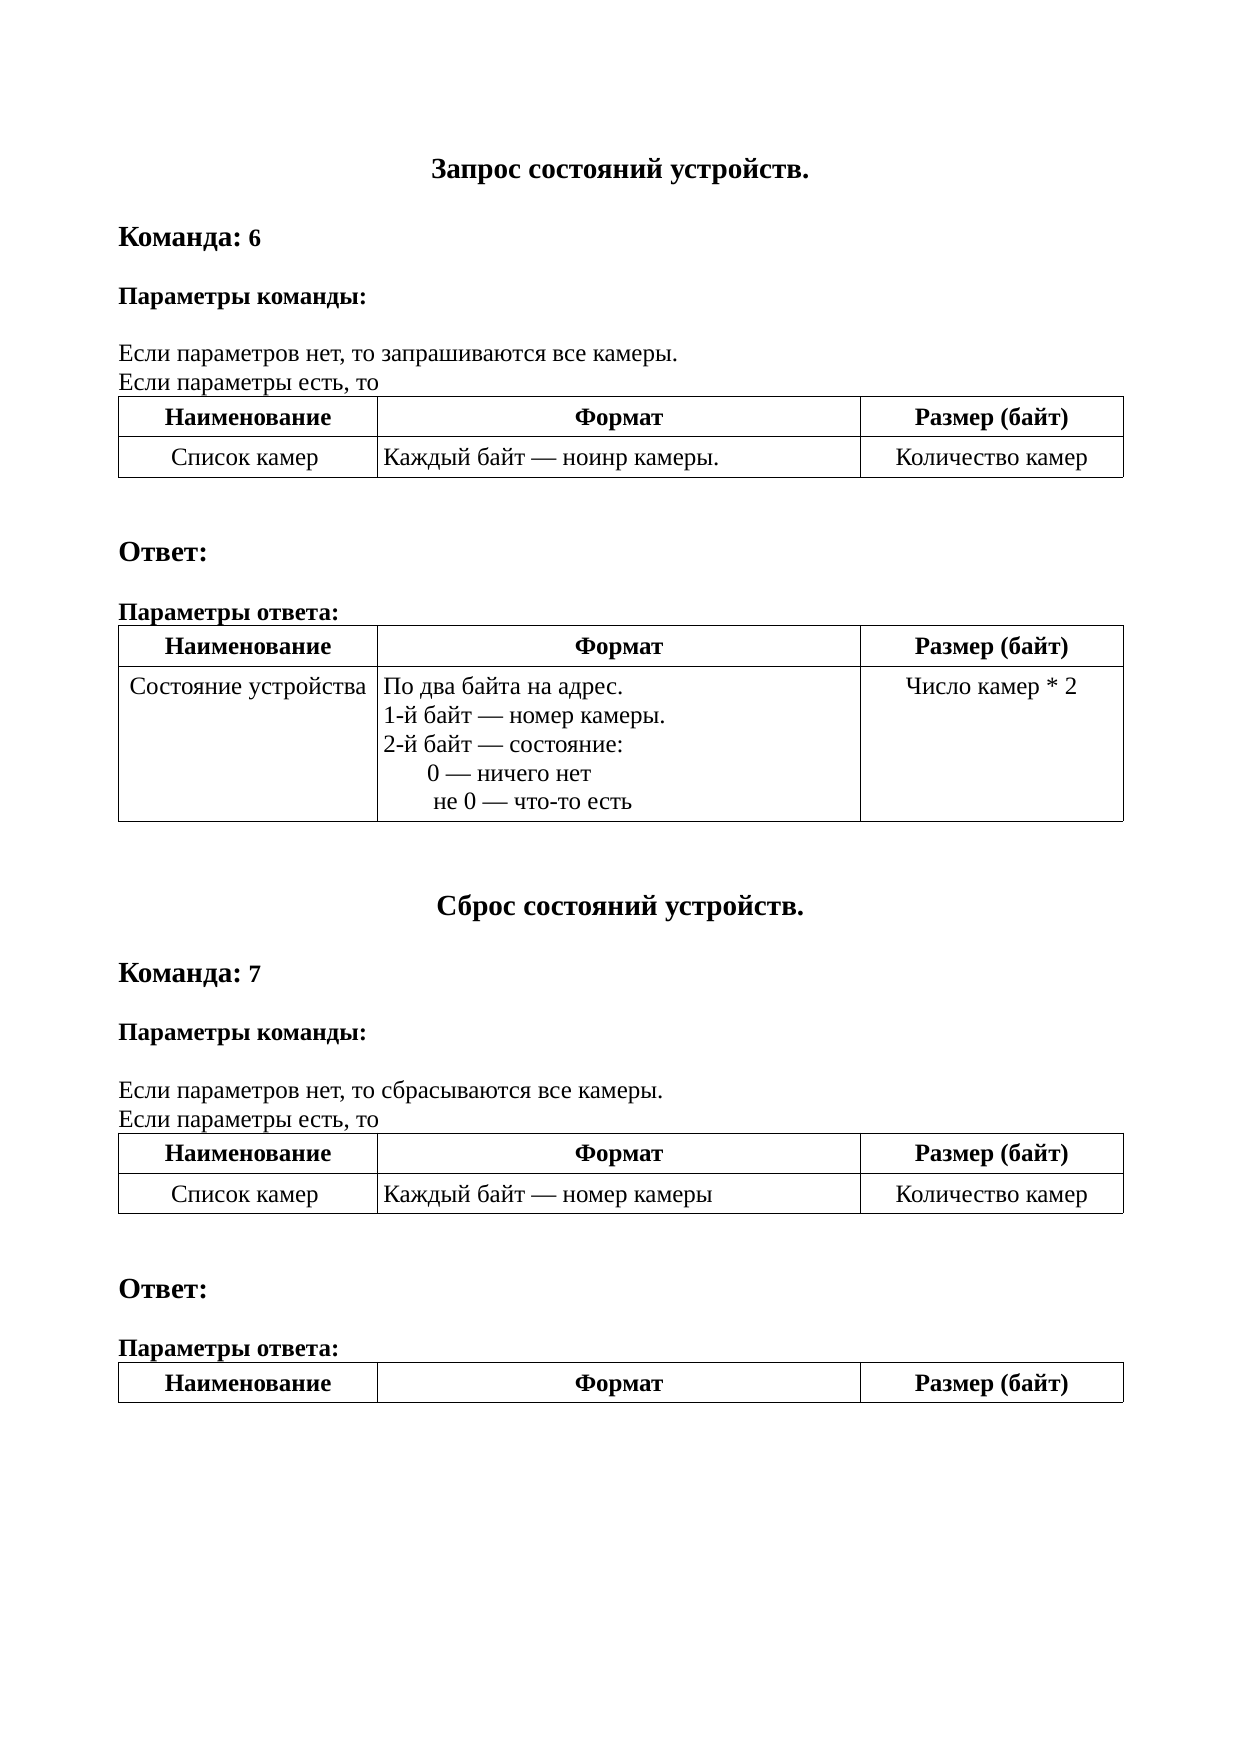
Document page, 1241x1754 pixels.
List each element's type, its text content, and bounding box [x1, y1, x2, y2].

table_cell Каждый байт — ноинр камеры. [378, 437, 860, 477]
text Параметры ответа: [118, 1333, 1122, 1362]
table_header Формат [378, 1134, 860, 1173]
text Команда: 7 [118, 955, 1122, 989]
text Запрос состояний устройств. [118, 152, 1122, 185]
table_header Размер (байт) [861, 626, 1123, 666]
table_cell Каждый байт — номер камеры [378, 1174, 860, 1213]
table_header Размер (байт) [861, 1363, 1123, 1402]
table_cell По два байта на адрес. 1-й байт — номер камеры. 2-й байт — состояние: 0 — ничего нет не 0 — что-то есть [378, 667, 860, 821]
table_cell Список камер [119, 437, 377, 477]
text Если параметры есть, то [118, 1104, 1122, 1132]
table_header Размер (байт) [861, 397, 1123, 436]
text Параметры команды: [118, 1017, 1122, 1046]
table_header Размер (байт) [861, 1134, 1123, 1173]
table_header Формат [378, 397, 860, 436]
text Команда: 6 [118, 219, 1122, 252]
table_header Наименование [119, 1134, 377, 1173]
table_header Формат [378, 1363, 860, 1402]
table_cell Количество камер [861, 1174, 1123, 1213]
text Если параметры есть, то [118, 367, 1122, 396]
table_cell Количество камер [861, 437, 1123, 477]
text Параметры команды: [118, 281, 1122, 310]
text Ответ: [118, 1271, 1122, 1304]
text Сброс состояний устройств. [118, 888, 1122, 922]
table_header Наименование [119, 397, 377, 436]
text Если параметров нет, то сбрасываются все камеры. [118, 1075, 1122, 1104]
text Если параметров нет, то запрашиваются все камеры. [118, 338, 1122, 367]
table_header Наименование [119, 626, 377, 666]
table_cell Состояние устройства [119, 667, 377, 821]
text Параметры ответа: [118, 597, 1122, 625]
table_cell Число камер * 2 [861, 667, 1123, 821]
table_cell Список камер [119, 1174, 377, 1213]
text Ответ: [118, 534, 1122, 568]
table_header Наименование [119, 1363, 377, 1402]
table_header Формат [378, 626, 860, 666]
